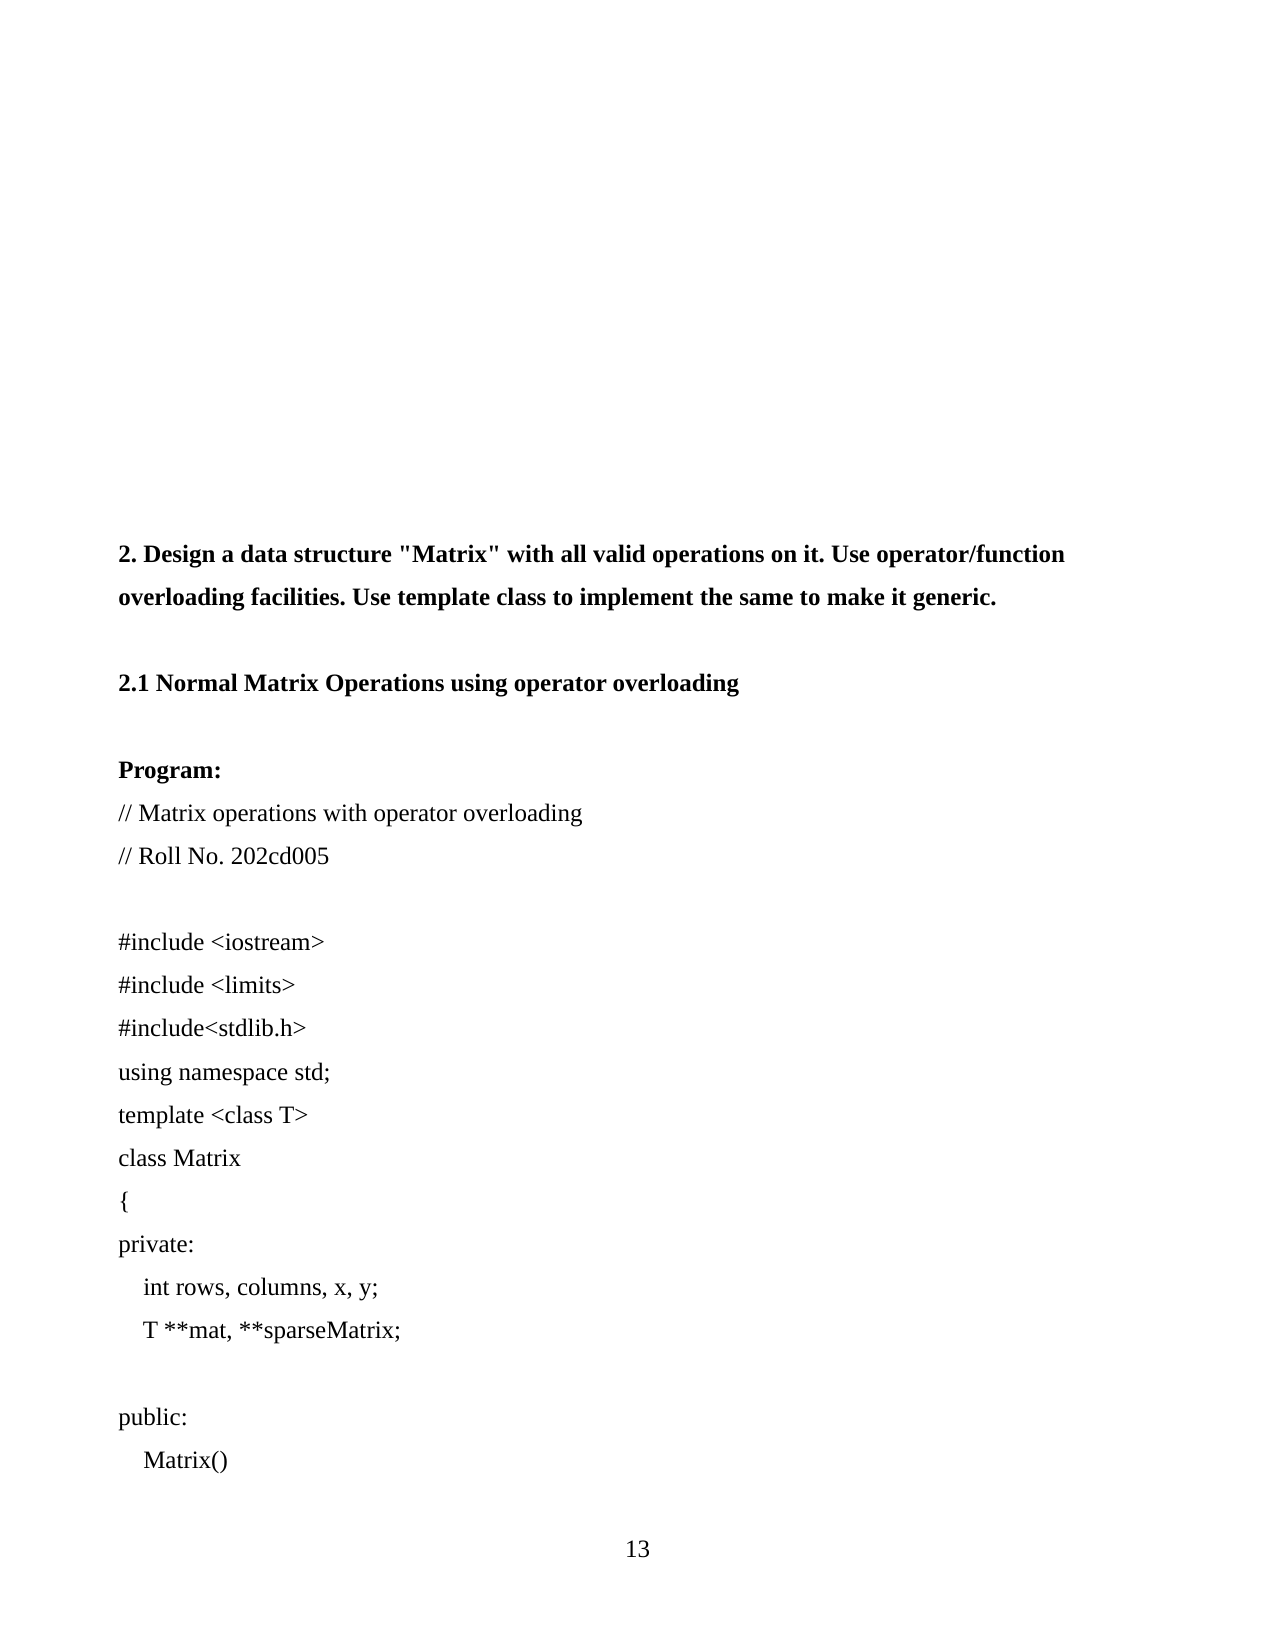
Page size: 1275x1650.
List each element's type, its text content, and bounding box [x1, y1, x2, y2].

text #include<stdlib.h> [118, 1013, 1157, 1042]
text Matrix() [118, 1445, 1157, 1473]
text T **mat, **sparseMatrix; [118, 1315, 1157, 1344]
text 2.1 Normal Matrix Operations using operator overloading [118, 668, 1157, 697]
text public: [118, 1402, 1157, 1430]
text #include <iostream> [118, 927, 1157, 956]
text int rows, columns, x, y; [118, 1272, 1157, 1301]
text // Roll No. 202cd005 [118, 841, 1157, 870]
text template <class T> [118, 1100, 1157, 1128]
text private: [118, 1229, 1157, 1258]
text #include <limits> [118, 970, 1157, 999]
text using namespace std; [118, 1057, 1157, 1085]
text 2. Design a data structure "Matrix" with all valid operations on it. Use operator/function [118, 539, 1157, 568]
text Program: [118, 755, 1157, 783]
text class Matrix [118, 1143, 1157, 1172]
text // Matrix operations with operator overloading [118, 798, 1157, 827]
text overloading facilities. Use template class to implement the same to make it generic. [118, 582, 1157, 611]
text { [118, 1186, 1157, 1215]
